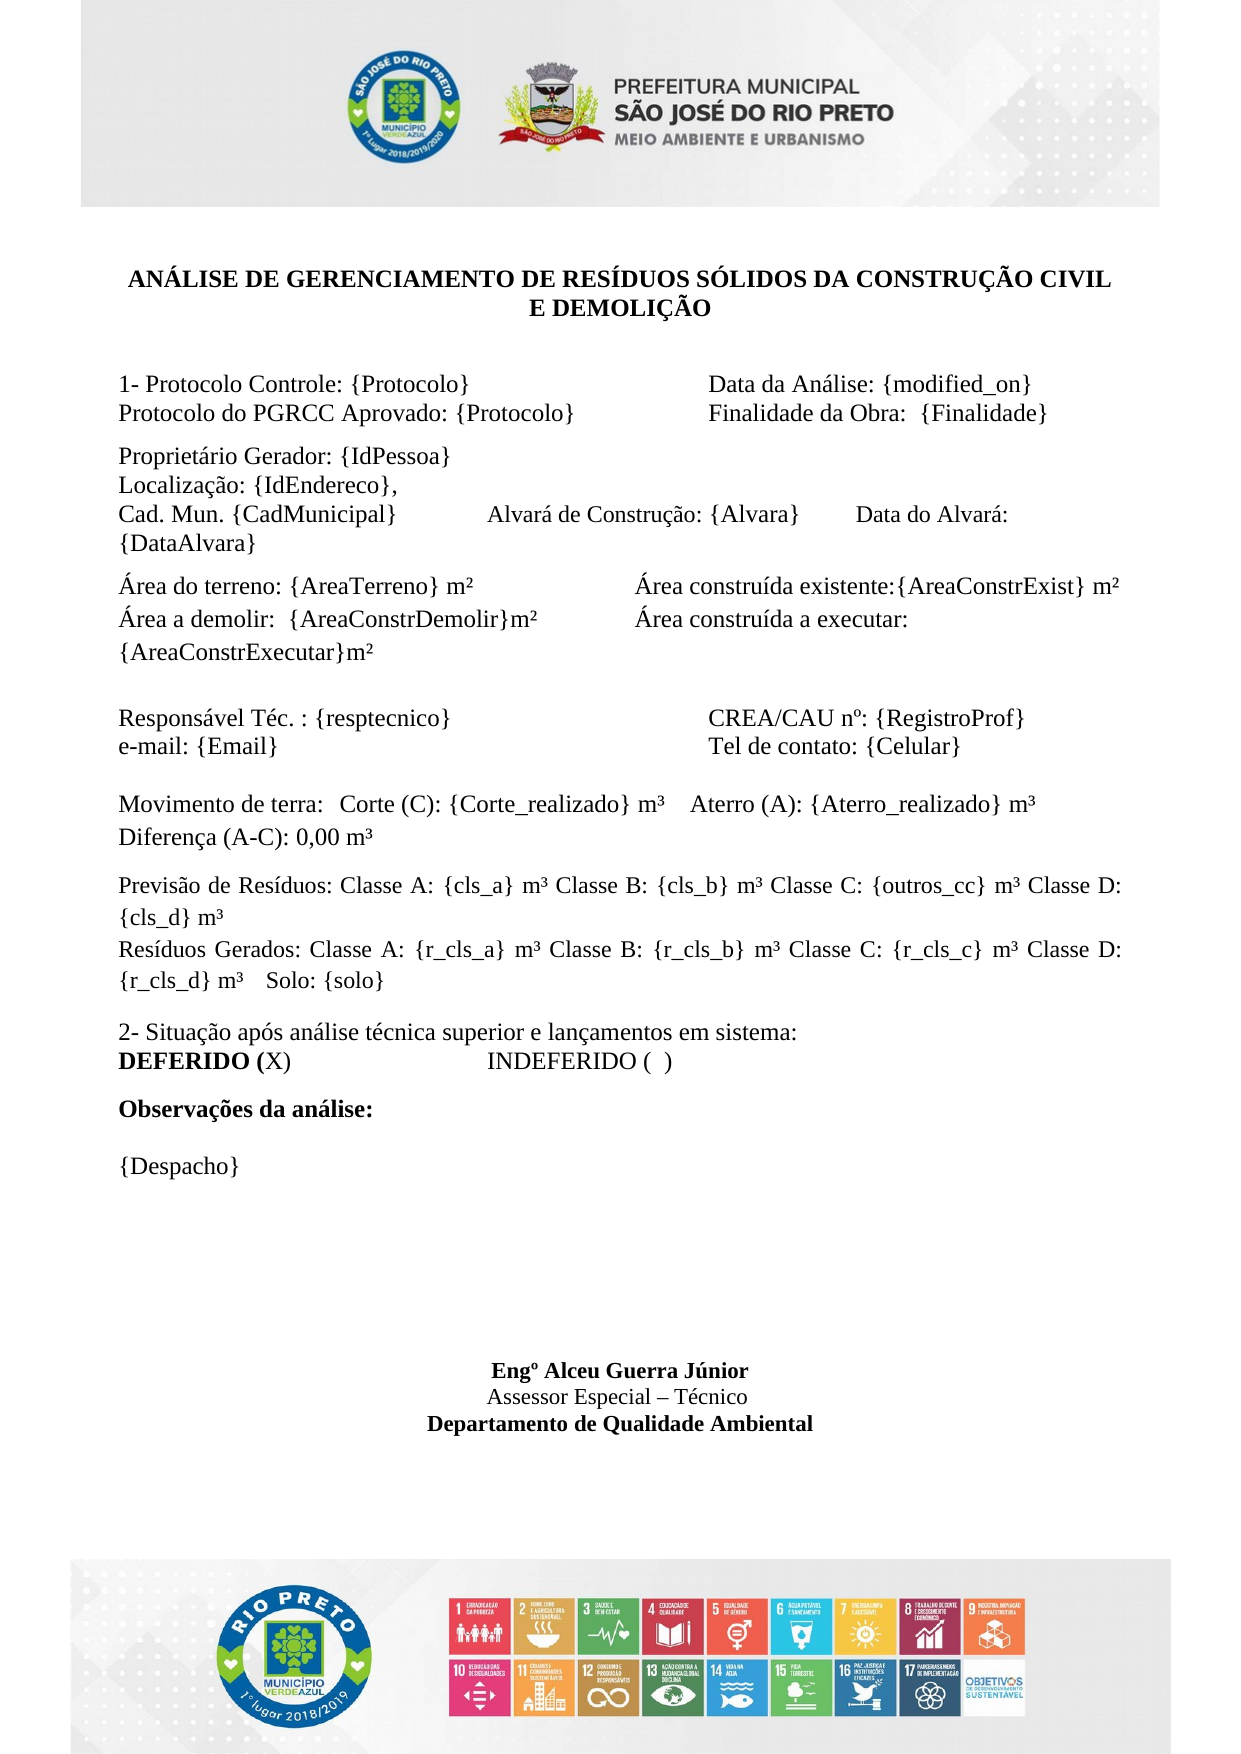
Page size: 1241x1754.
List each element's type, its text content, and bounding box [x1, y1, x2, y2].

text Observações da análise: [118, 1094, 1122, 1123]
text Localização: {IdEndereco}, [118, 470, 1122, 499]
text Assessor Especial – Técnico [118, 1383, 1122, 1410]
text Responsável Téc. : {resptecnico} CREA/CAU nº: {RegistroProf} [118, 703, 1122, 731]
text 1- Protocolo Controle: {Protocolo} Data da Análise: {modified_on} [118, 369, 1122, 398]
text Resíduos Gerados: Classe A: {r_cls_a} m³ Classe B: {r_cls_b} m³ Classe C: {r_cls_c} m³ Classe D: {r_cls_d} m³ Solo: {solo} [118, 935, 1122, 994]
text Movimento de terra: Corte (C): {Corte_realizado} m³ Aterro (A): {Aterro_realizado} m³ Diferença (A-C): 0,00 m³ [118, 789, 1122, 851]
text 2- Situação após análise técnica superior e lançamentos em sistema: [118, 1017, 1122, 1046]
text Proprietário Gerador: {IdPessoa} [118, 441, 1122, 470]
text Protocolo do PGRCC Aprovado: {Protocolo} Finalidade da Obra: {Finalidade} [118, 398, 1122, 427]
text Área do terreno: {AreaTerreno} m² Área construída existente:{AreaConstrExist} m² [118, 571, 1122, 599]
text e-mail: {Email} Tel de contato: {Celular} [118, 731, 1122, 760]
text Departamento de Qualidade Ambiental [118, 1410, 1122, 1436]
text Área a demolir: {AreaConstrDemolir}m² Área construída a executar:{AreaConstrExecutar}m² [118, 604, 1122, 666]
text Previsão de Resíduos: Classe A: {cls_a} m³ Classe B: {cls_b} m³ Classe C: {outros_cc} m³ Classe D: {cls_d} m³ [118, 871, 1122, 931]
text ANÁLISE DE GERENCIAMENTO DE RESÍDUOS SÓLIDOS DA CONSTRUÇÃO CIVIL E DEMOLIÇÃO [118, 264, 1122, 321]
picture [69, 1559, 1171, 1754]
text Engº Alceu Guerra Júnior [118, 1357, 1122, 1383]
text {Despacho} [118, 1151, 1122, 1180]
text DEFERIDO () INDEFERIDO () [118, 1046, 1122, 1075]
picture [80, 0, 1160, 207]
text Cad. Mun. {CadMunicipal} Alvará de Construção: {Alvara} Data do Alvará: {DataAlvara} [118, 499, 1122, 556]
